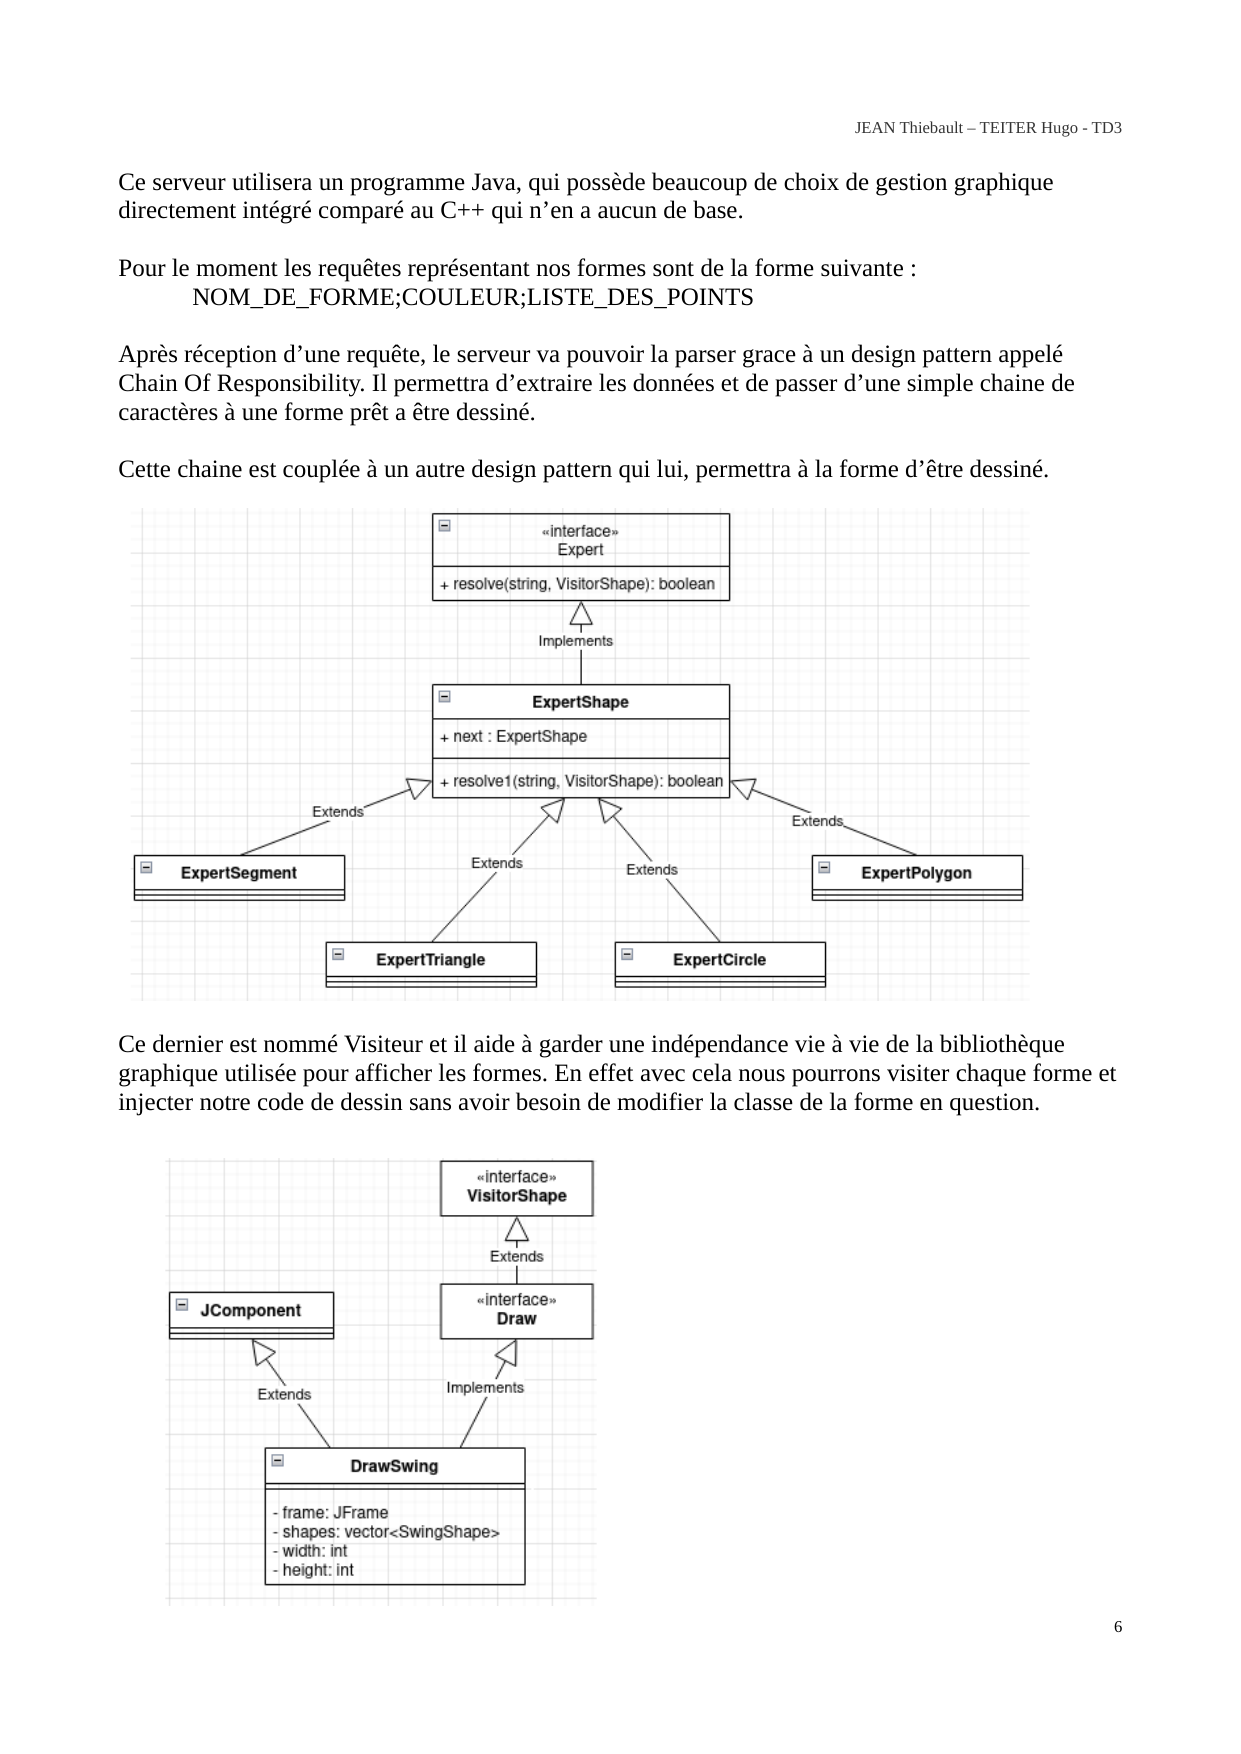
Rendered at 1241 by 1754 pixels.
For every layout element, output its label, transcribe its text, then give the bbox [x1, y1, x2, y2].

text Ce serveur utilisera un programme Java, qui possède beaucoup de choix de gestion graphique directement intégré comparé au C++ qui n’en a aucun de base. [118, 167, 1122, 224]
text Pour le moment les requêtes représentant nos formes sont de la forme suivante : [118, 253, 1122, 282]
picture [130, 508, 1030, 1001]
text Après réception d’une requête, le serveur va pouvoir la parser grace à un design pattern appelé Chain Of Responsibility. Il permettra d’extraire les données et de passer d’une simple chaine de caractères à une forme prêt a être dessiné. [118, 339, 1122, 426]
text NOM_DE_FORME;COULEUR;LISTE_DES_POINTS [118, 282, 1122, 311]
text Ce dernier est nommé Visiteur et il aide à garder une indépendance vie à vie de la bibliothèque graphique utilisée pour afficher les formes. En effet avec cela nous pourrons visiter chaque forme et injecter notre code de dessin sans avoir besoin de modifier la classe de la forme en question. [118, 1029, 1122, 1115]
text Cette chaine est couplée à un autre design pattern qui lui, permettra à la forme d’être dessiné. [118, 454, 1122, 483]
picture [165, 1158, 597, 1606]
